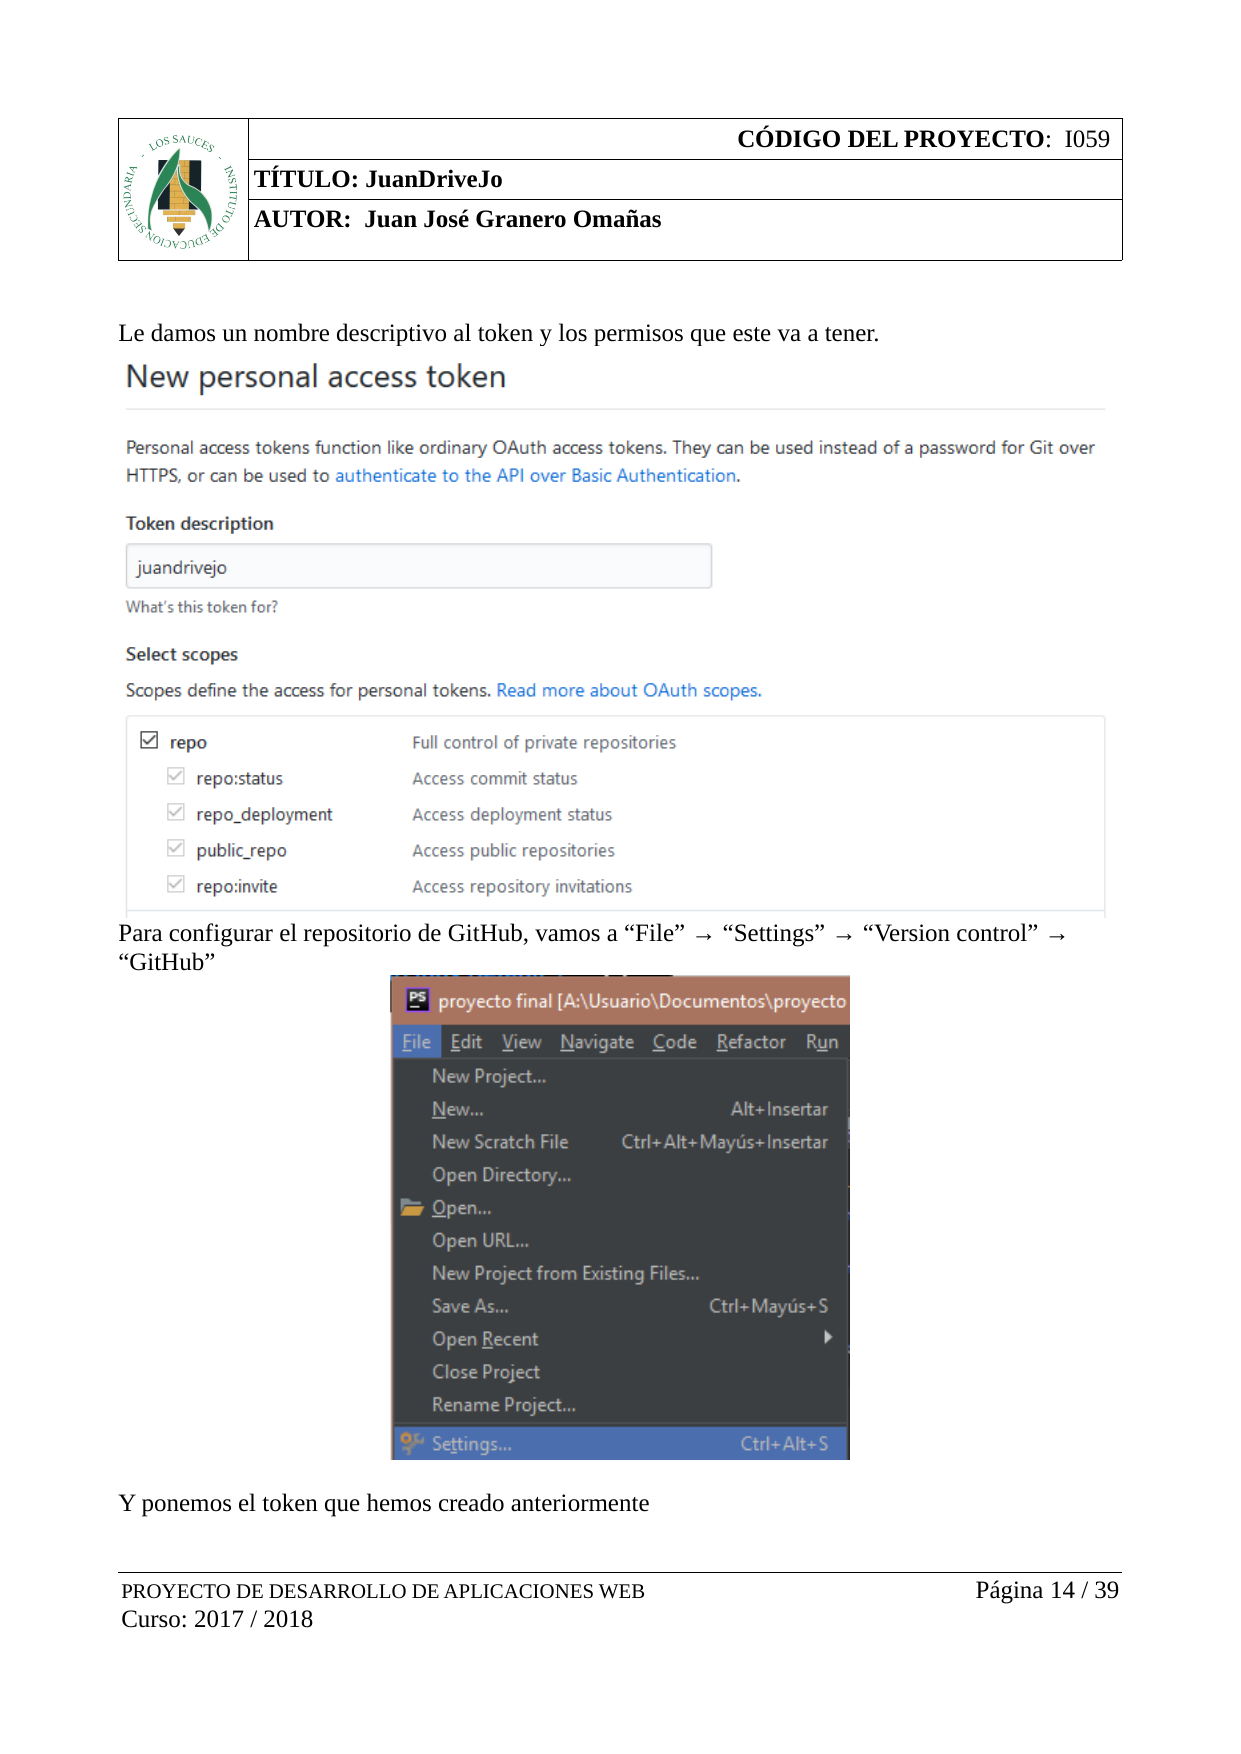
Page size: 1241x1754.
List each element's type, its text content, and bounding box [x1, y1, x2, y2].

picture [112, 123, 254, 257]
text Para configurar el repositorio de GitHub, vamos a “File” → “Settings” → “Version control” → “GitHub” [118, 918, 1122, 975]
picture [390, 975, 850, 1460]
picture [118, 346, 1123, 918]
text Le damos un nombre descriptivo al token y los permisos que este va a tener. [118, 318, 1122, 346]
text Y ponemos el token que hemos creado anteriormente [118, 1488, 1122, 1517]
